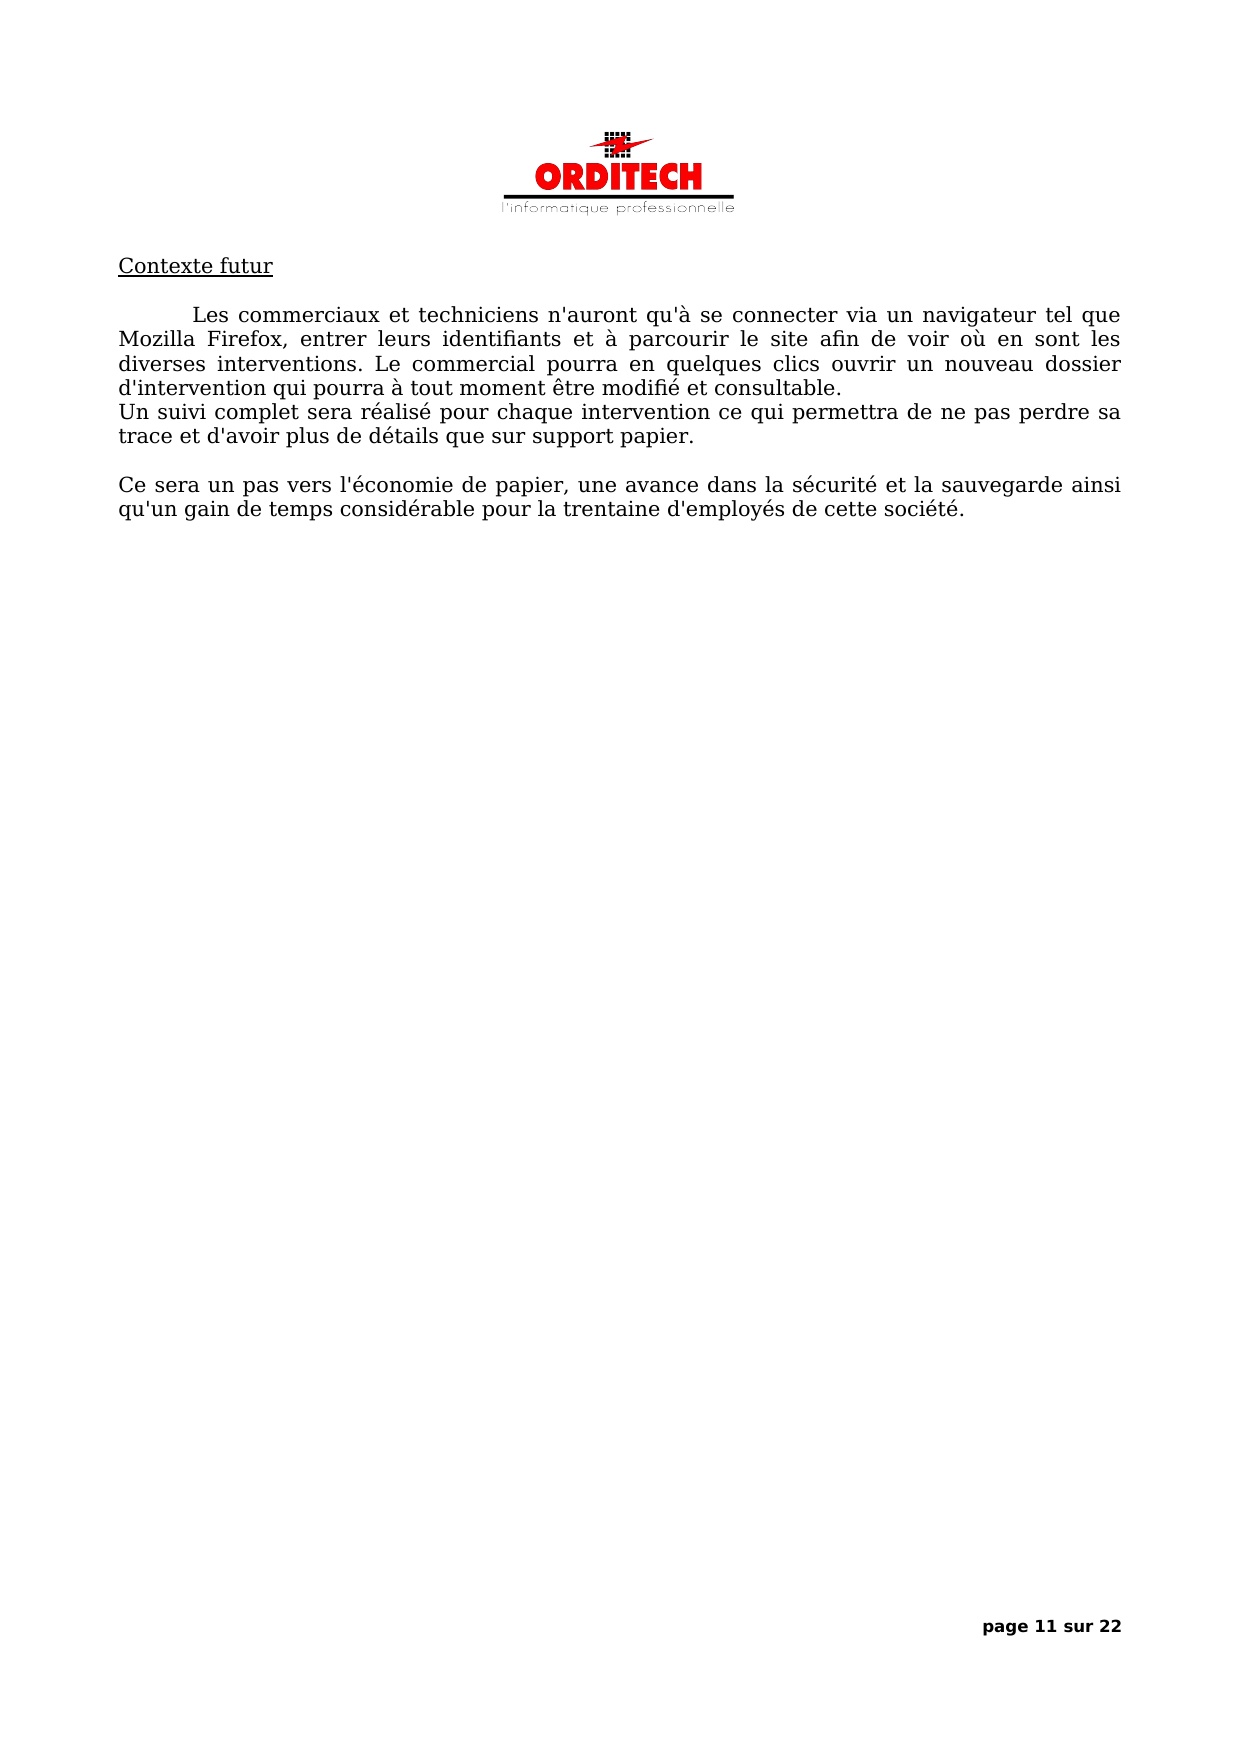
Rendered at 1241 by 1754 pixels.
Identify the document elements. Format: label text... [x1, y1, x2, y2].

text Un suivi complet sera réalisé pour chaque intervention ce qui permettra de ne pas perdre sa trace et d'avoir plus de détails que sur support papier. [118, 400, 1122, 449]
picture [489, 122, 751, 225]
text Contexte futur [118, 254, 1122, 279]
text Les commerciaux et techniciens n'auront qu'à se connecter via un navigateur tel que Mozilla Firefox, entrer leurs identifiants et à parcourir le site afin de voir où en sont les diverses interventions. Le commercial pourra en quelques clics ouvrir un nouveau dossier d'intervention qui pourra à tout moment être modifié et consultable. [118, 303, 1122, 400]
text Ce sera un pas vers l'économie de papier, une avance dans la sécurité et la sauvegarde ainsi qu'un gain de temps considérable pour la trentaine d'employés de cette société. [118, 473, 1122, 521]
